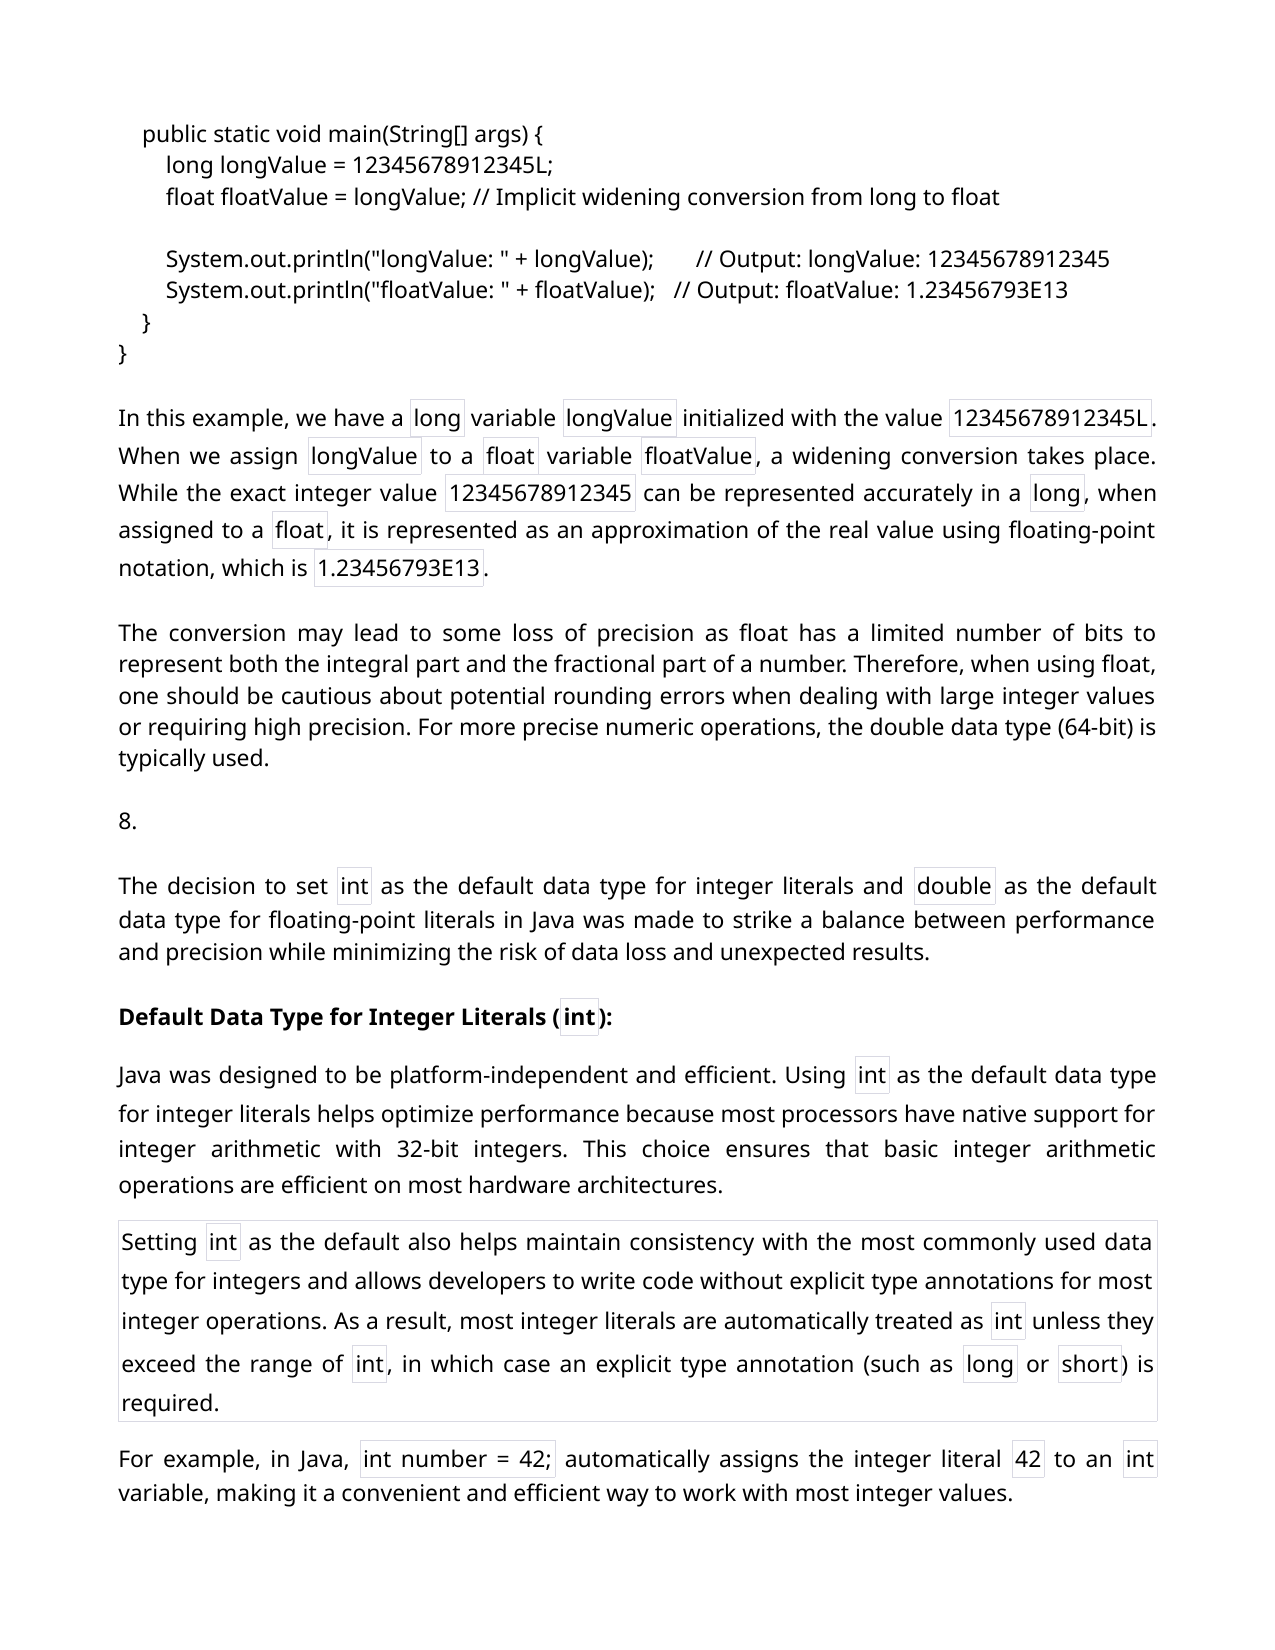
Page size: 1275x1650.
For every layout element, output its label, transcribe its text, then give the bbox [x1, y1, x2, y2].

text int [561, 999, 598, 1035]
text System.out.println("floatValue: " + floatValue); // Output: floatValue: 1.23456793E13 [118, 274, 1157, 306]
text For example, in Java, int number = 42; automatically assigns the integer literal 42 to an int variable, making it a convenient and efficient way to work with most integer values. [118, 1440, 1157, 1508]
text long longValue = 12345678912345L; [118, 149, 1157, 181]
text Default Data Type for Integer Literals ( [118, 998, 560, 1035]
text System.out.println("longValue: " + longValue); // Output: longValue: 12345678912345 [118, 243, 1157, 274]
text The decision to set int as the default data type for integer literals and double as the default data type for floating-point literals in Java was made to strike a balance between performance and precision while minimizing the risk of data loss and unexpected results. [118, 867, 1157, 967]
text Setting int as the default also helps maintain consistency with the most commonly used data type for integers and allows developers to write code without explicit type annotations for most integer operations. As a result, most integer literals are automatically treated as int unless they exceed the range of int, in which case an explicit type annotation (such as long or short) is required. [119, 1221, 1157, 1421]
text } [118, 337, 1157, 368]
text float floatValue = longValue; // Implicit widening conversion from long to float [118, 181, 1157, 212]
text Java was designed to be platform-independent and efficient. Using int as the default data type for integer literals helps optimize performance because most processors have native support for integer arithmetic with 32-bit integers. This choice ensures that basic integer arithmetic operations are efficient on most hardware architectures. [118, 1056, 1157, 1201]
text } [118, 306, 1157, 337]
text public static void main(String[] args) { [118, 118, 1157, 149]
text ): [599, 998, 1157, 1035]
text The conversion may lead to some loss of precision as float has a limited number of bits to represent both the integral part and the fractional part of a number. Therefore, when using float, one should be cautious about potential rounding errors when dealing with large integer values or requiring high precision. For more precise numeric operations, the double data type (64-bit) is typically used. [118, 617, 1157, 773]
text 8. [118, 804, 1157, 836]
text In this example, we have a long variable longValue initialized with the value 12345678912345L. When we assign longValue to a float variable floatValue, a widening conversion takes place. While the exact integer value 12345678912345 can be represented accurately in a long, when assigned to a float, it is represented as an approximation of the real value using floating-point notation, which is 1.23456793E13. [118, 399, 1157, 586]
